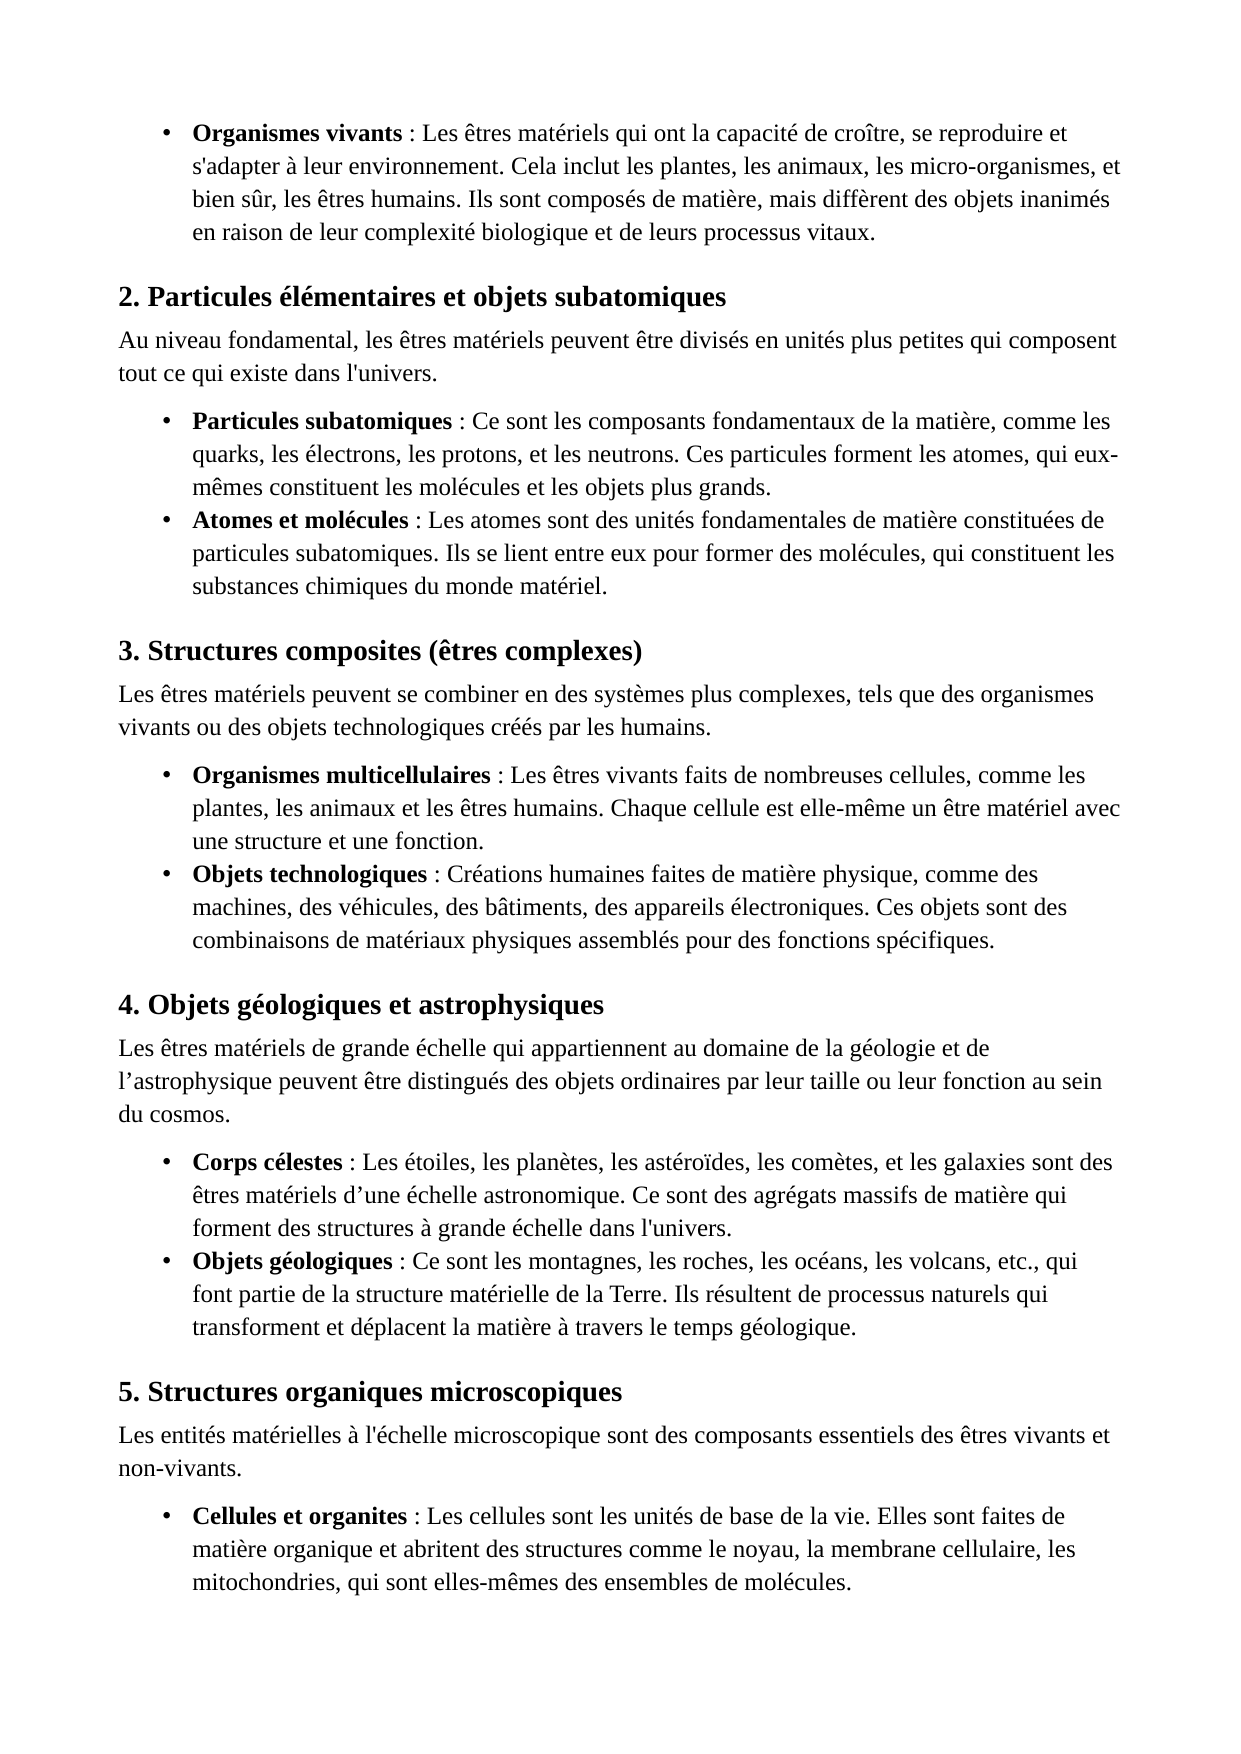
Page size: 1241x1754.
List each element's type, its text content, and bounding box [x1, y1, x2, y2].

text Au niveau fondamental, les êtres matériels peuvent être divisés en unités plus petites qui composent tout ce qui existe dans l'univers. [118, 325, 1122, 387]
list Organismes vivants : Les êtres matériels qui ont la capacité de croître, se reproduire et s'adapter à leur environnement. Cela inclut les plantes, les animaux, les micro-organismes, et bien sûr, les êtres humains. Ils sont composés de matière, mais diffèrent des objets inanimés en raison de leur complexité biologique et de leurs processus vitaux. [162, 118, 1122, 246]
text Les entités matérielles à l'échelle microscopique sont des composants essentiels des êtres vivants et non-vivants. [118, 1420, 1122, 1482]
subtitle 4. Objets géologiques et astrophysiques [118, 987, 1122, 1021]
subtitle 2. Particules élémentaires et objets subatomiques [118, 279, 1122, 313]
list Atomes et molécules : Les atomes sont des unités fondamentales de matière constituées de particules subatomiques. Ils se lient entre eux pour former des molécules, qui constituent les substances chimiques du monde matériel. [162, 505, 1122, 600]
list Corps célestes : Les étoiles, les planètes, les astéroïdes, les comètes, et les galaxies sont des êtres matériels d’une échelle astronomique. Ce sont des agrégats massifs de matière qui forment des structures à grande échelle dans l'univers. [162, 1147, 1122, 1242]
subtitle 3. Structures composites (êtres complexes) [118, 633, 1122, 667]
list Particules subatomiques : Ce sont les composants fondamentaux de la matière, comme les quarks, les électrons, les protons, et les neutrons. Ces particules forment les atomes, qui eux-mêmes constituent les molécules et les objets plus grands. [162, 406, 1122, 501]
text Les êtres matériels peuvent se combiner en des systèmes plus complexes, tels que des organismes vivants ou des objets technologiques créés par les humains. [118, 679, 1122, 741]
list Objets géologiques : Ce sont les montagnes, les roches, les océans, les volcans, etc., qui font partie de la structure matérielle de la Terre. Ils résultent de processus naturels qui transforment et déplacent la matière à travers le temps géologique. [162, 1246, 1122, 1341]
list Cellules et organites : Les cellules sont les unités de base de la vie. Elles sont faites de matière organique et abritent des structures comme le noyau, la membrane cellulaire, les mitochondries, qui sont elles-mêmes des ensembles de molécules. [162, 1501, 1122, 1596]
subtitle 5. Structures organiques microscopiques [118, 1374, 1122, 1408]
text Les êtres matériels de grande échelle qui appartiennent au domaine de la géologie et de l’astrophysique peuvent être distingués des objets ordinaires par leur taille ou leur fonction au sein du cosmos. [118, 1033, 1122, 1128]
list Organismes multicellulaires : Les êtres vivants faits de nombreuses cellules, comme les plantes, les animaux et les êtres humains. Chaque cellule est elle-même un être matériel avec une structure et une fonction. [162, 760, 1122, 855]
list Objets technologiques : Créations humaines faites de matière physique, comme des machines, des véhicules, des bâtiments, des appareils électroniques. Ces objets sont des combinaisons de matériaux physiques assemblés pour des fonctions spécifiques. [162, 859, 1122, 954]
